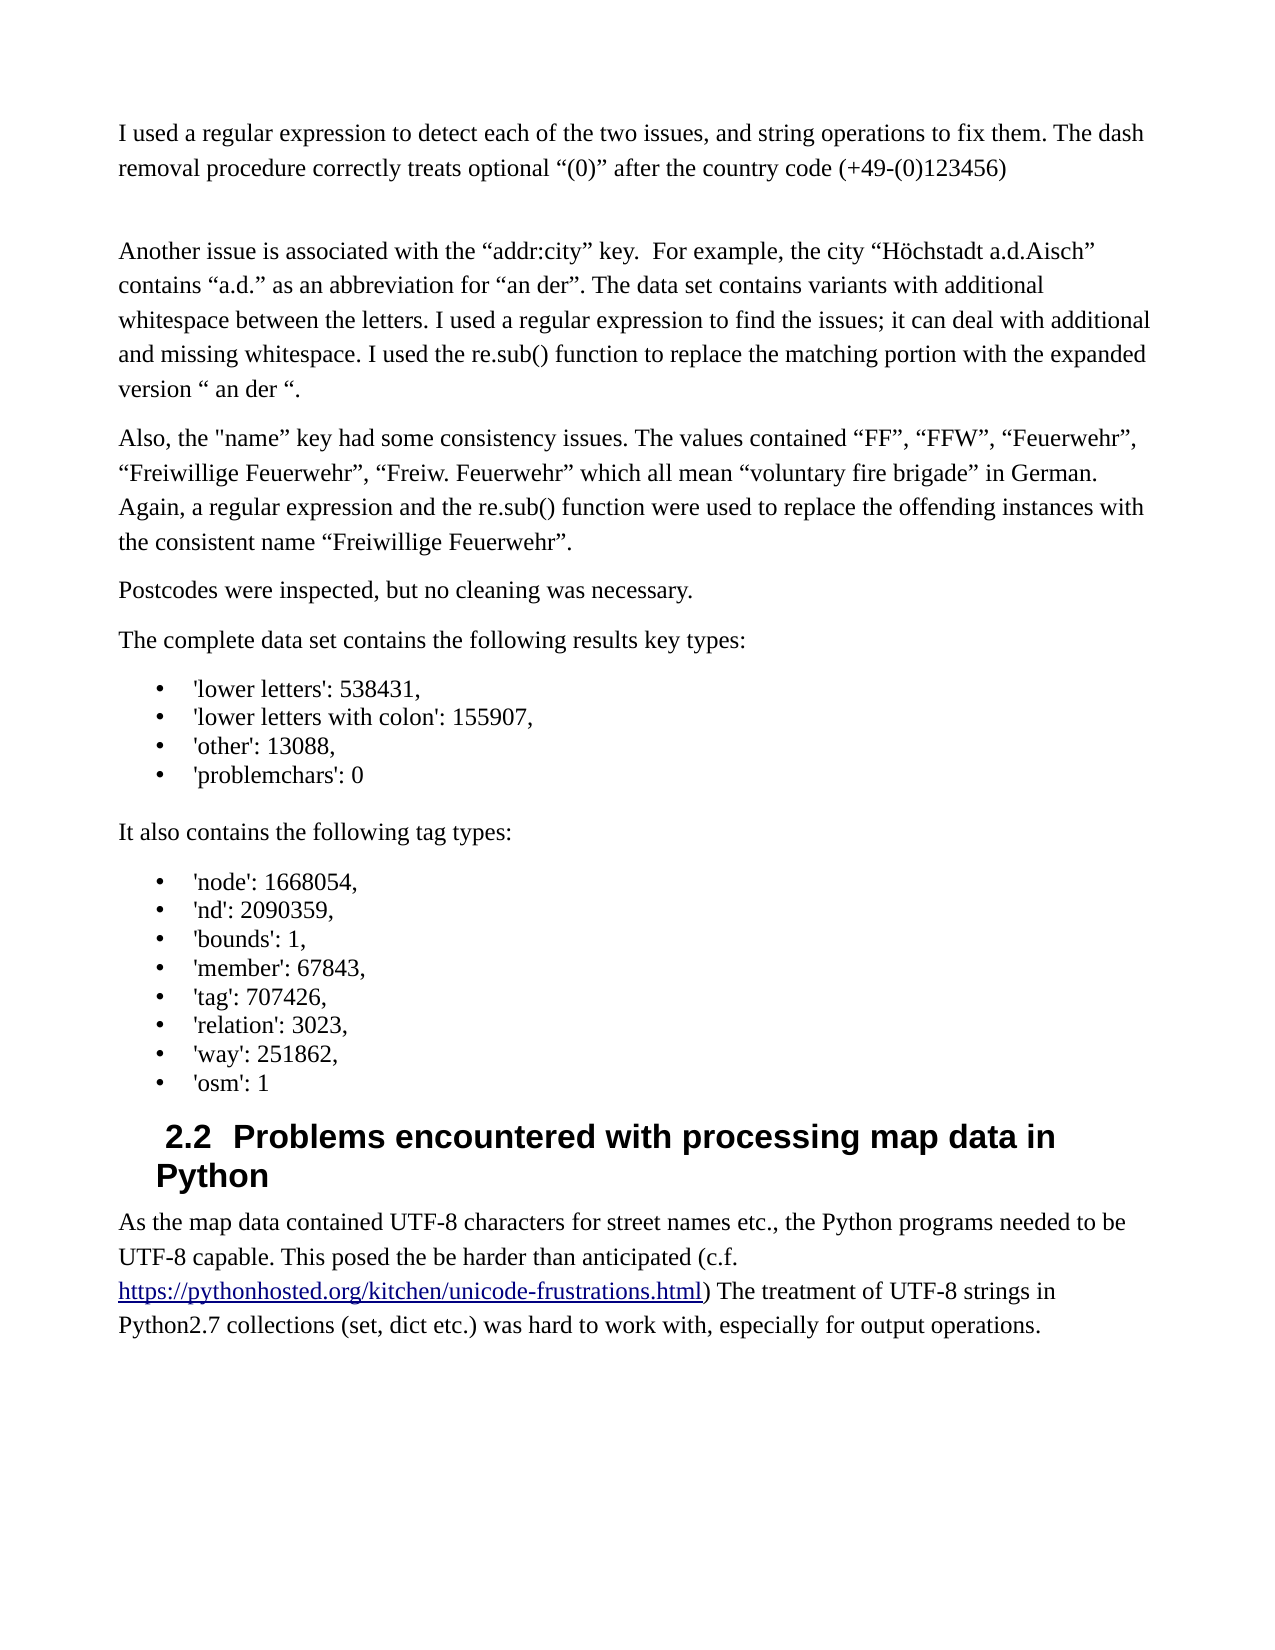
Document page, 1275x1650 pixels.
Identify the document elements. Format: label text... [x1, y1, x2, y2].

text I used a regular expression to detect each of the two issues, and string operations to fix them. The dash removal procedure correctly treats optional “(0)” after the country code (+49-(0)123456) [118, 118, 1157, 181]
list 'tag': 707426, [156, 982, 1157, 1010]
list 'node': 1668054, [156, 867, 1157, 895]
list 'member': 67843, [156, 953, 1157, 982]
list 'osm': 1 [156, 1068, 1157, 1097]
list 'relation': 3023, [156, 1010, 1157, 1039]
text It also contains the following tag types: [118, 817, 1157, 846]
list 'bounds': 1, [156, 924, 1157, 953]
text The complete data set contains the following results key types: [118, 625, 1157, 653]
list 'other': 13088, [156, 731, 1157, 760]
text Also, the "name” key had some consistency issues. The values contained “FF”, “FFW”, “Feuerwehr”, “Freiwillige Feuerwehr”, “Freiw. Feuerwehr” which all mean “voluntary fire brigade” in German. Again, a regular expression and the re.sub() function were used to replace the offending instances with the consistent name “Freiwillige Feuerwehr”. [118, 423, 1157, 555]
text Postcodes were inspected, but no cleaning was necessary. [118, 576, 1157, 604]
list 'problemchars': 0 [156, 760, 1157, 789]
text Another issue is associated with the “addr:city” key. For example, the city “Höchstadt a.d.Aisch” contains “a.d.” as an abbreviation for “an der”. The data set contains variants with additional whitespace between the letters. I used a regular expression to find the issues; it can deal with additional and missing whitespace. I used the re.sub() function to replace the matching portion with the expanded version “ an der “. [118, 236, 1157, 403]
list 'lower letters with colon': 155907, [156, 702, 1157, 731]
list 'nd': 2090359, [156, 895, 1157, 924]
subtitle Problems encountered with processing map data in Python [156, 1117, 1157, 1195]
list 'lower letters': 538431, [156, 674, 1157, 702]
text As the map data contained UTF-8 characters for street names etc., the Python programs needed to be UTF-8 capable. This posed the be harder than anticipated (c.f. https://pythonhosted.org/kitchen/unicode-frustrations.html) The treatment of UTF-8 strings in Python2.7 collections (set, dict etc.) was hard to work with, especially for output operations. [118, 1207, 1157, 1339]
list 'way': 251862, [156, 1039, 1157, 1068]
